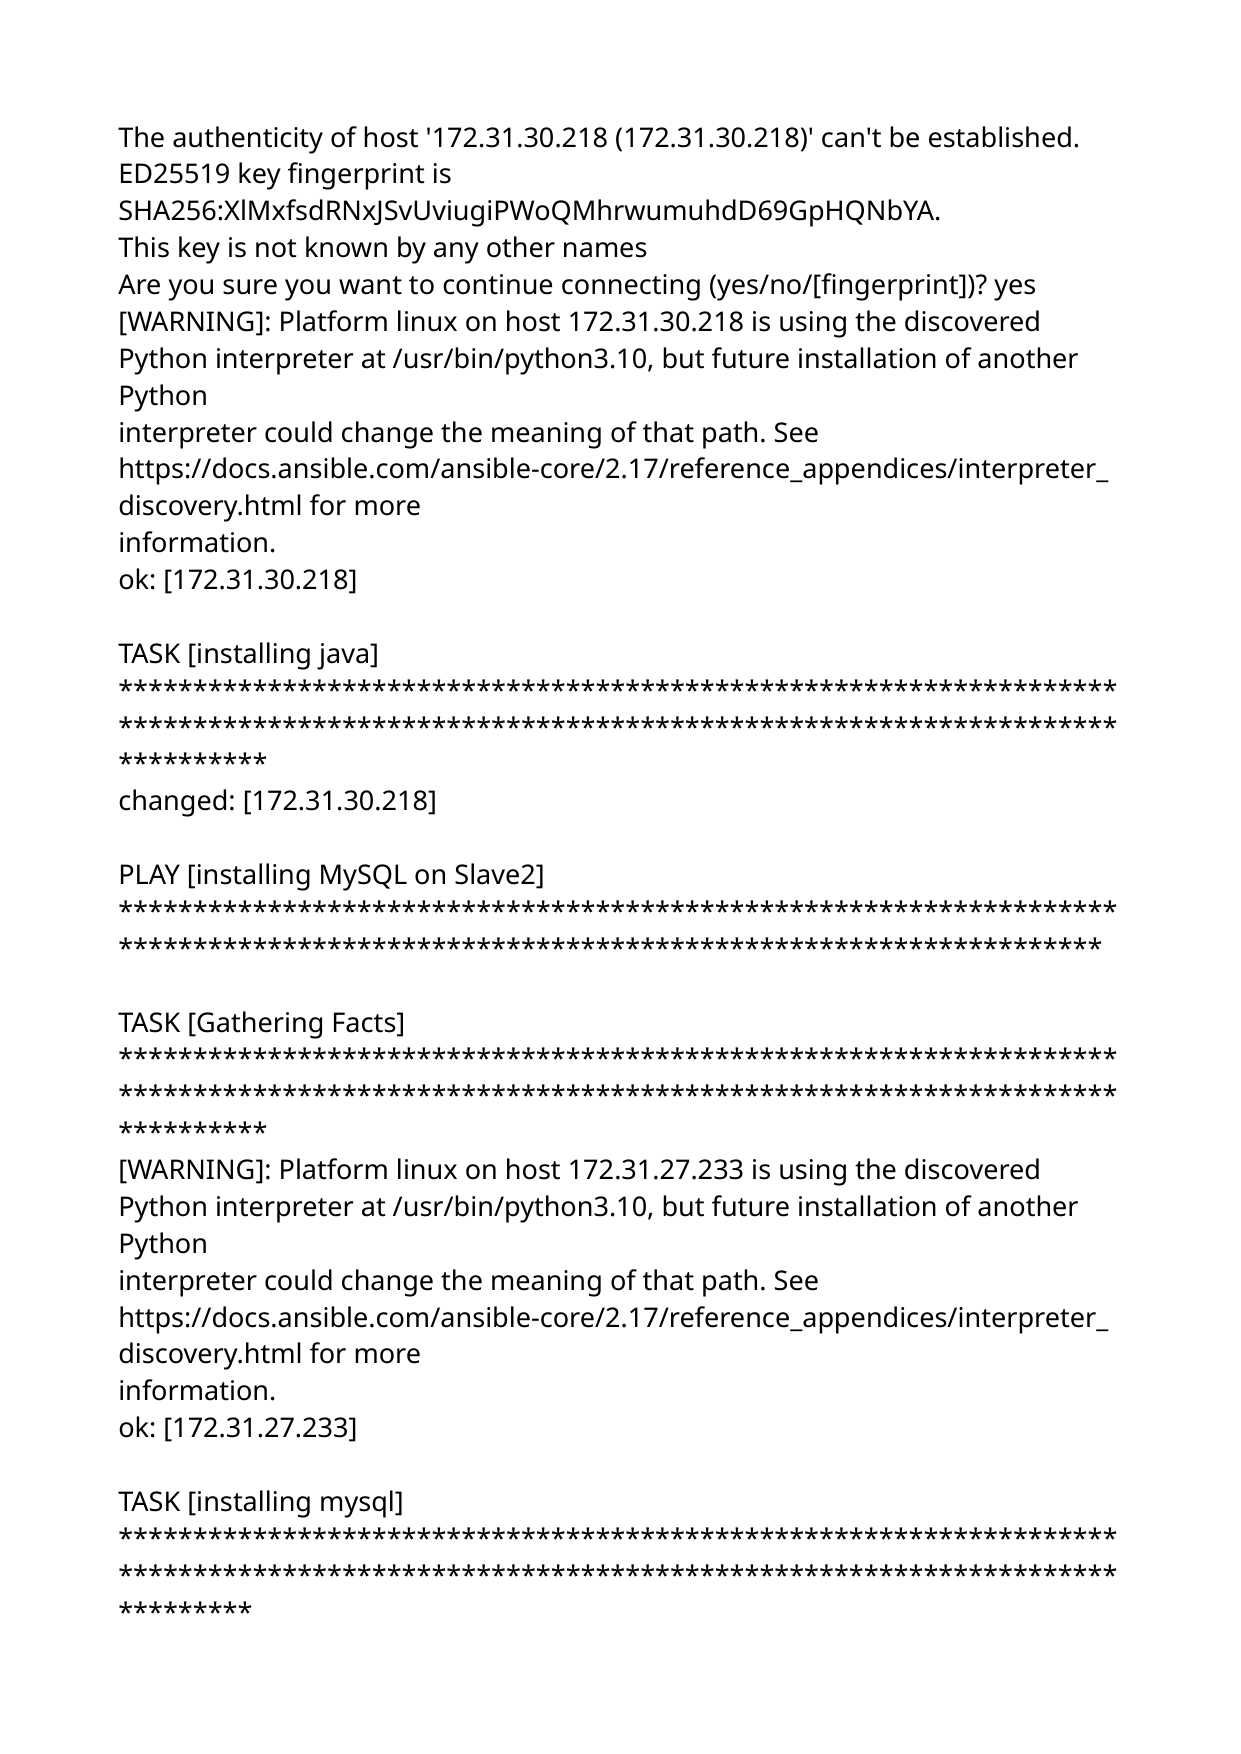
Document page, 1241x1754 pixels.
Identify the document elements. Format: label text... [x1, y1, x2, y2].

text The authenticity of host '172.31.30.218 (172.31.30.218)' can't be established. [118, 118, 1122, 155]
text Are you sure you want to continue connecting (yes/no/[fingerprint])? yes [118, 266, 1122, 302]
text This key is not known by any other names [118, 229, 1122, 266]
text interpreter could change the meaning of that path. See https://docs.ansible.com/ansible-core/2.17/reference_appendices/interpreter_discovery.html for more [118, 1261, 1122, 1372]
text TASK [Gathering Facts] ************************************************************************************************************************************************ [118, 1003, 1122, 1151]
text ED25519 key fingerprint is SHA256:XlMxfsdRNxJSvUviugiPWoQMhrwumuhdD69GpHQNbYA. [118, 155, 1122, 229]
text changed: [172.31.30.218] [118, 782, 1122, 819]
text TASK [installing mysql] *********************************************************************************************************************************************** [118, 1482, 1122, 1630]
text ok: [172.31.27.233] [118, 1409, 1122, 1446]
text [WARNING]: Platform linux on host 172.31.27.233 is using the discovered Python interpreter at /usr/bin/python3.10, but future installation of another Python [118, 1151, 1122, 1261]
text information. [118, 1372, 1122, 1409]
text information. [118, 524, 1122, 561]
text PLAY [installing MySQL on Slave2] ************************************************************************************************************************************* [118, 856, 1122, 966]
text [WARNING]: Platform linux on host 172.31.30.218 is using the discovered Python interpreter at /usr/bin/python3.10, but future installation of another Python [118, 302, 1122, 413]
text ok: [172.31.30.218] [118, 561, 1122, 597]
text interpreter could change the meaning of that path. See https://docs.ansible.com/ansible-core/2.17/reference_appendices/interpreter_discovery.html for more [118, 413, 1122, 524]
text TASK [installing java] ************************************************************************************************************************************************ [118, 634, 1122, 782]
